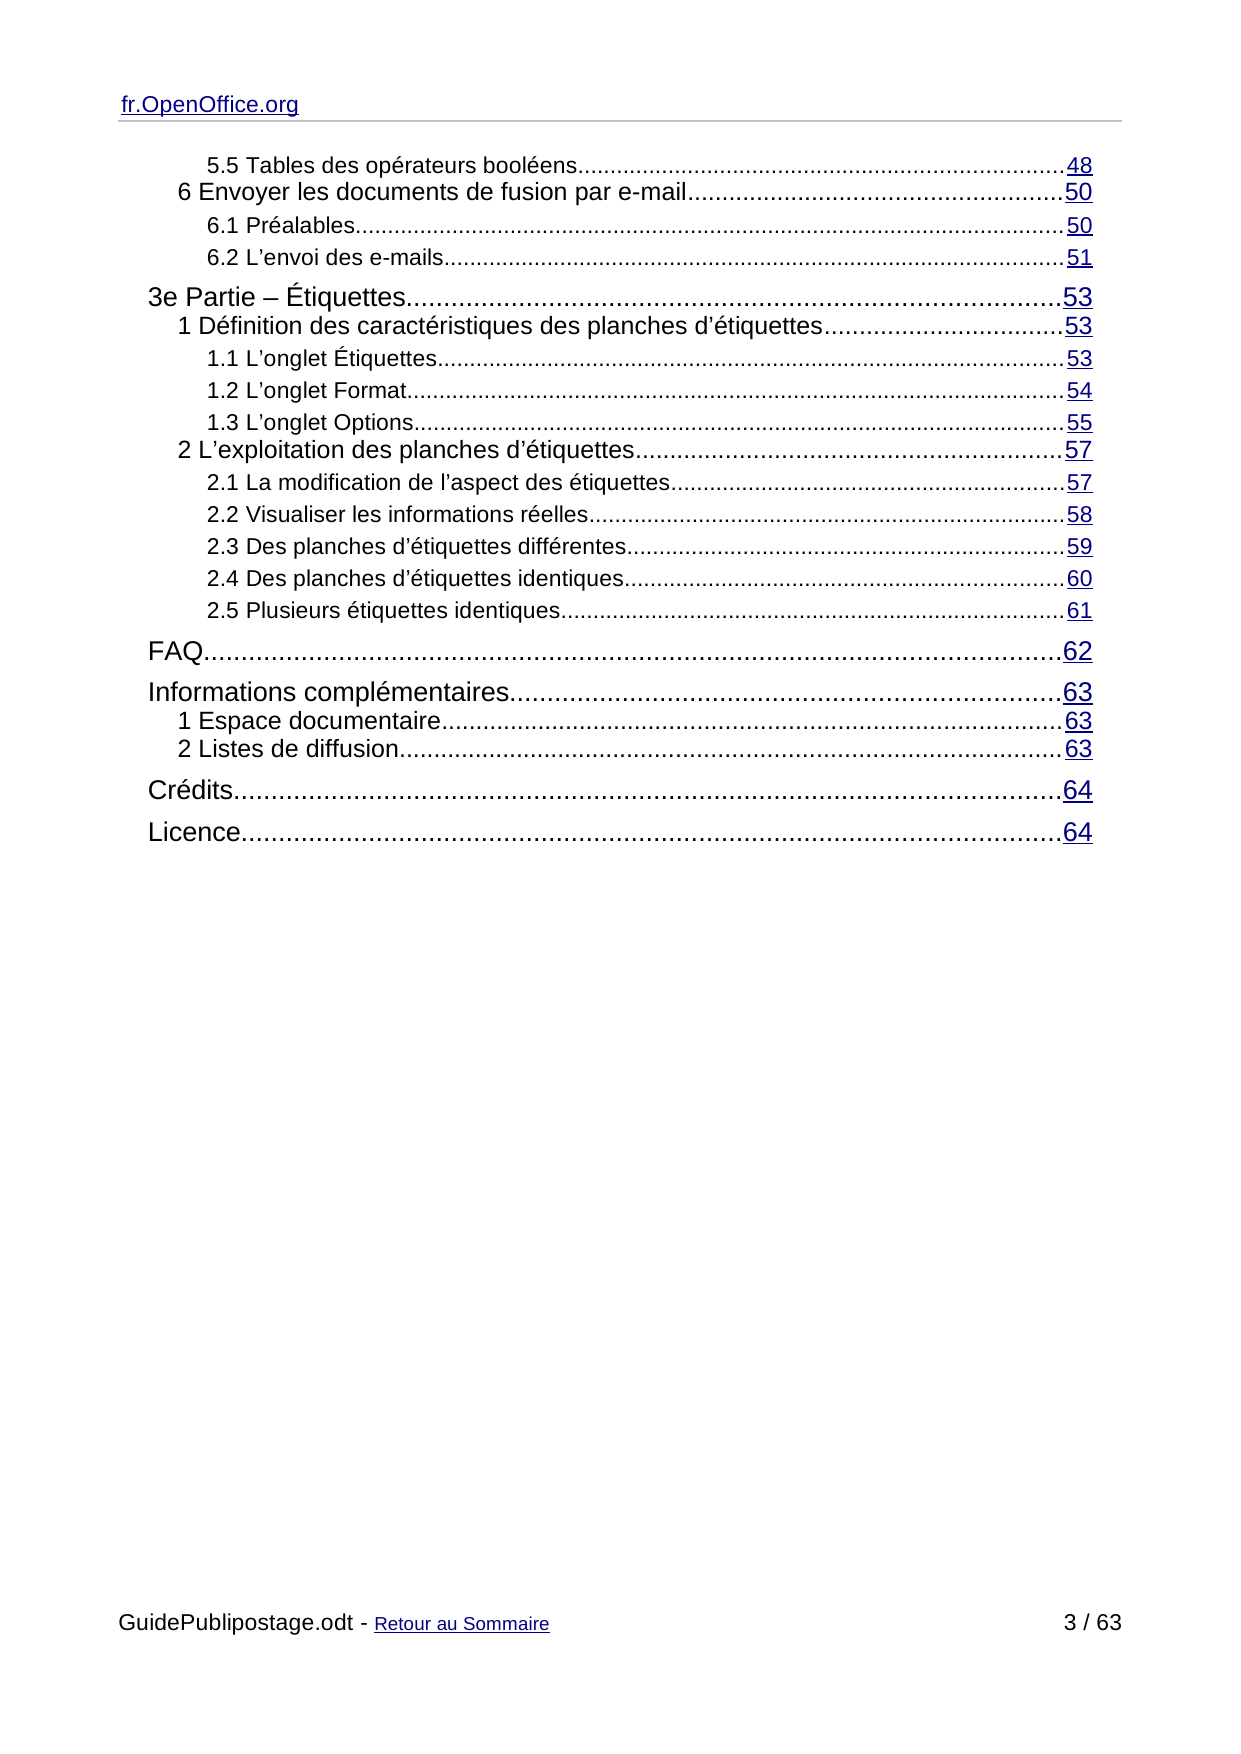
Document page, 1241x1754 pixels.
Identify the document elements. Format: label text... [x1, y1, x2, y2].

text FAQ 62 [148, 635, 1093, 665]
text Crédits 64 [148, 775, 1093, 805]
text 1.2 L’onglet Format 54 [207, 378, 1093, 404]
text 6.2 L’envoi des e-mails 51 [207, 244, 1093, 270]
text Licence 64 [148, 817, 1093, 847]
text 2.2 Visualiser les informations réelles 58 [207, 502, 1093, 528]
text 2.5 Plusieurs étiquettes identiques 61 [207, 598, 1093, 624]
text 1.3 L’onglet Options 55 [207, 410, 1093, 436]
text Informations complémentaires 63 [148, 677, 1093, 707]
text 1.1 L’onglet Étiquettes 53 [207, 346, 1093, 372]
text 2.1 La modification de l’aspect des étiquettes 57 [207, 470, 1093, 496]
text 2.4 Des planches d’étiquettes identiques 60 [207, 566, 1093, 592]
text 2 Listes de diffusion 63 [177, 735, 1093, 763]
text 5.5 Tables des opérateurs booléens 48 [207, 152, 1093, 178]
text 2 L’exploitation des planches d’étiquettes 57 [177, 436, 1093, 464]
text 1 Espace documentaire 63 [177, 707, 1093, 735]
text 2.3 Des planches d’étiquettes différentes 59 [207, 534, 1093, 560]
text 1 Définition des caractéristiques des planches d’étiquettes 53 [177, 312, 1093, 340]
text 6 Envoyer les documents de fusion par e-mail 50 [177, 178, 1093, 206]
text 6.1 Préalables 50 [207, 212, 1093, 238]
text 3e Partie – Étiquettes 53 [148, 282, 1093, 312]
